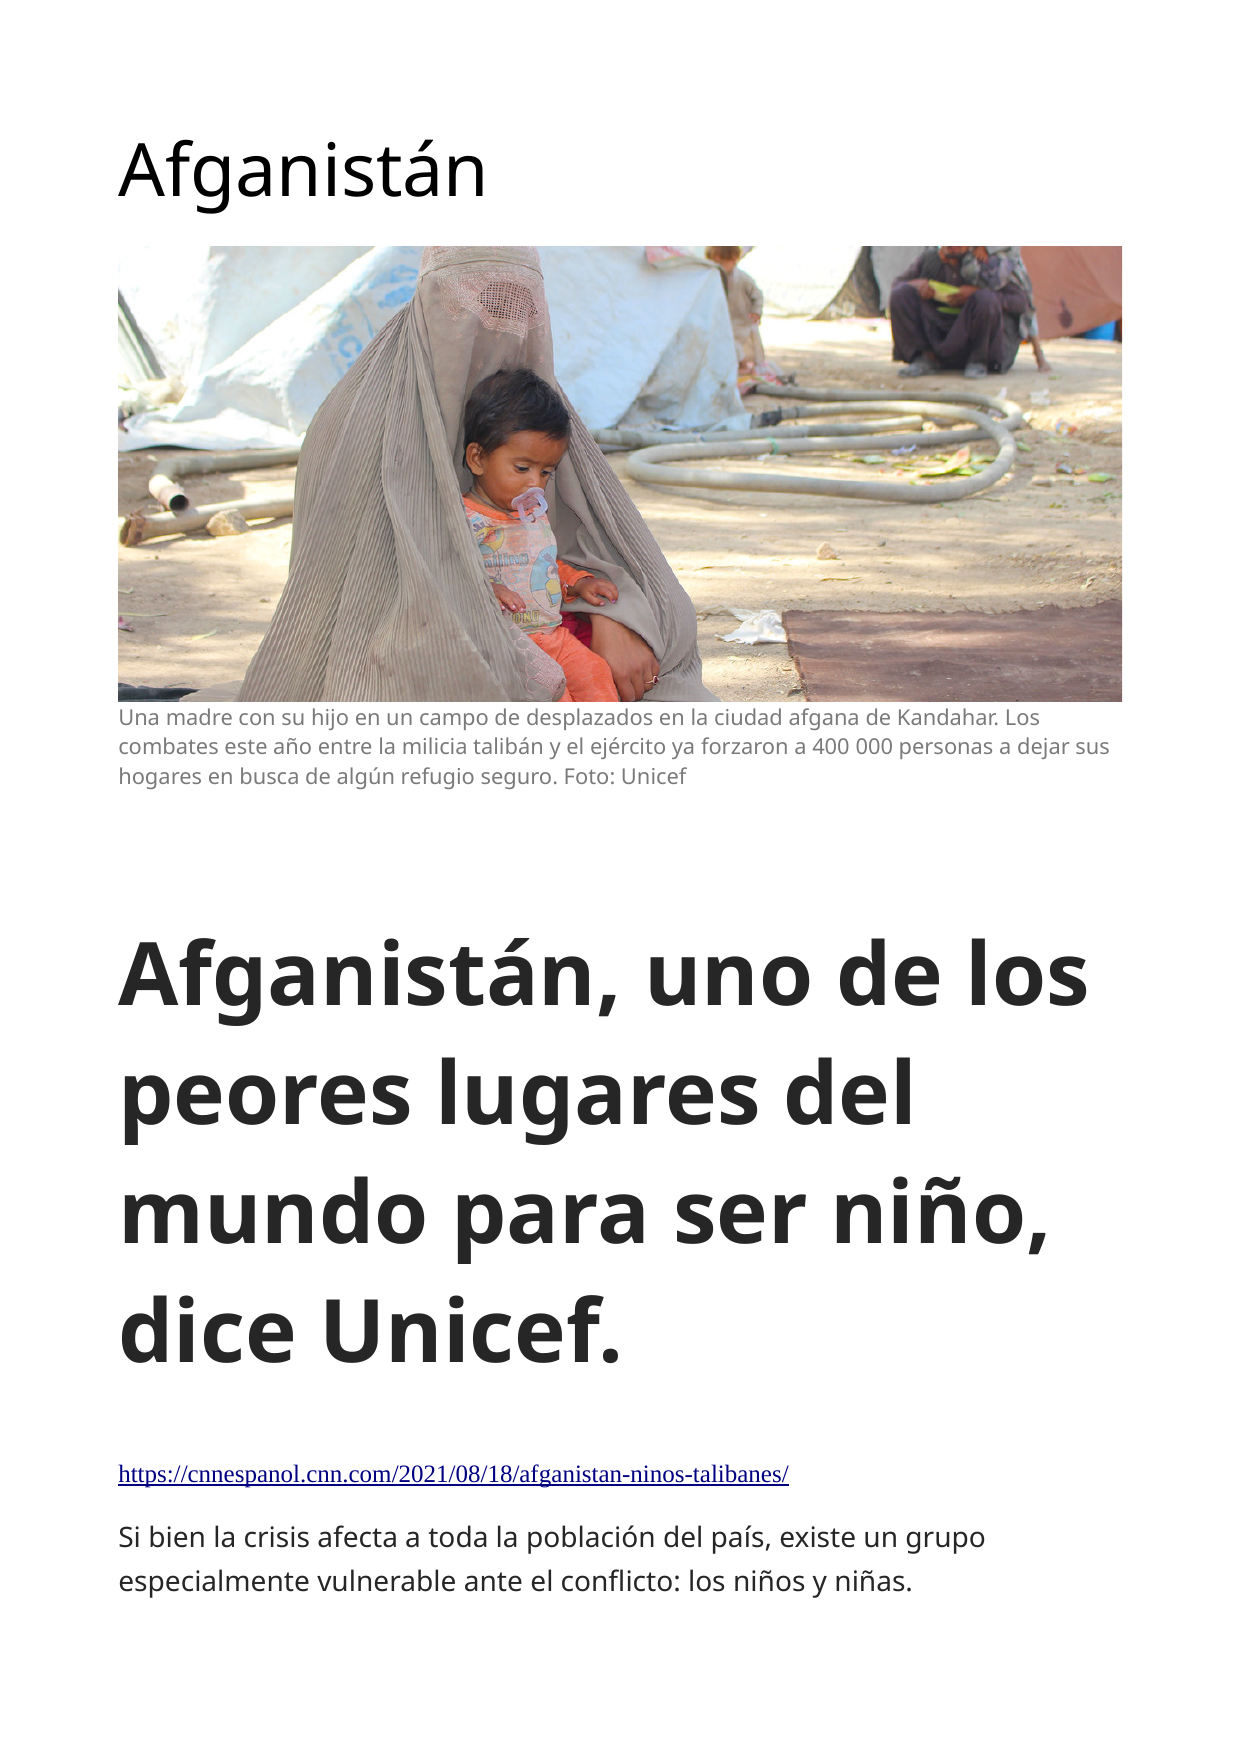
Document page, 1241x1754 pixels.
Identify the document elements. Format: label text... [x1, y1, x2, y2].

subtitle Afganistán, uno de los peores lugares del mundo para ser niño, dice Unicef. [118, 912, 1122, 1388]
text Una madre con su hijo en un campo de desplazados en la ciudad afgana de Kandahar. Los combates este año entre la milicia talibán y el ejército ya forzaron a 400 000 personas a dejar sus hogares en busca de algún refugio seguro. Foto: Unicef [118, 702, 1122, 791]
picture [118, 246, 1123, 702]
text Si bien la crisis afecta a toda la población del país, existe un grupo especialmente vulnerable ante el conflicto: los niños y niñas. [118, 1517, 1122, 1599]
text https://cnnespanol.cnn.com/2021/08/18/afganistan-ninos-talibanes/ [118, 1459, 1122, 1488]
subtitle Afganistán [118, 118, 1122, 218]
